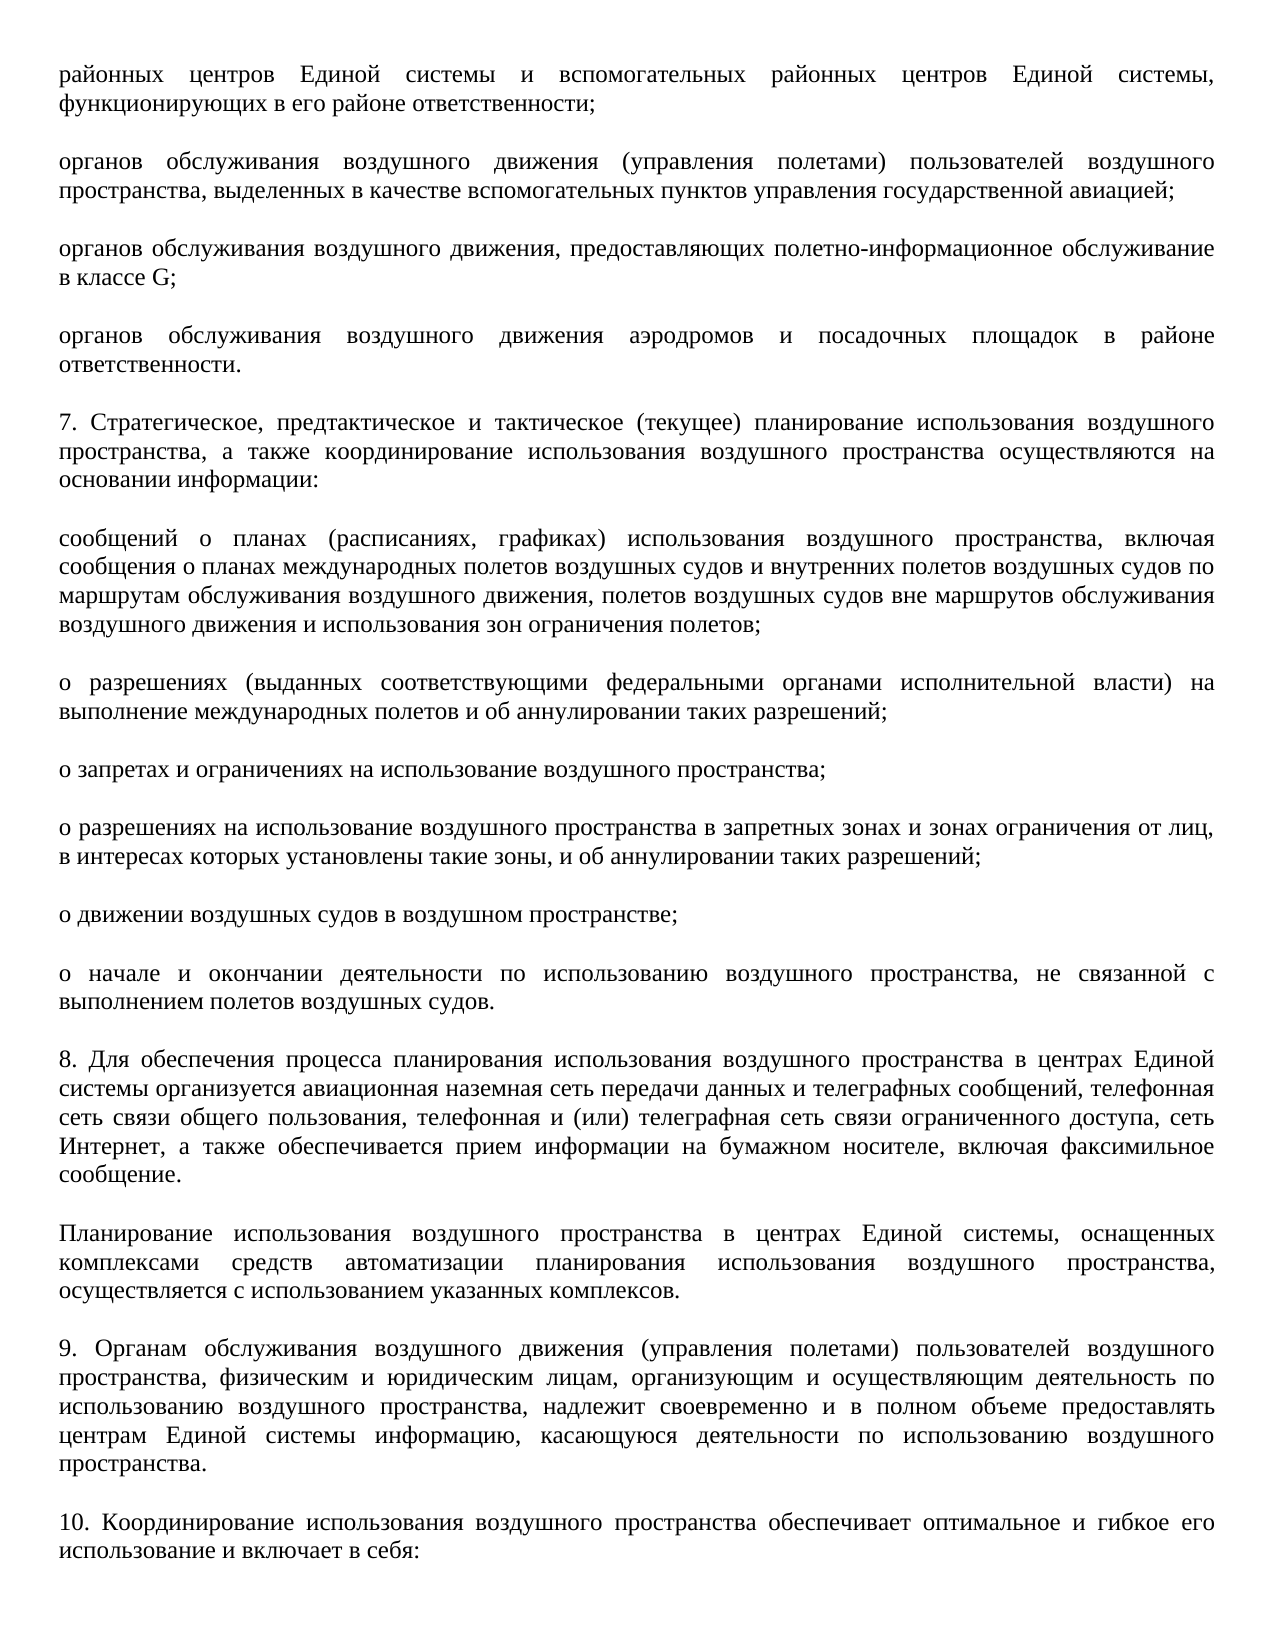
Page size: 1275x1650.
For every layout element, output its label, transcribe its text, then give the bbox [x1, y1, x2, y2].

text органов обслуживания воздушного движения аэродромов и посадочных площадок в районе ответственности. [58, 320, 1216, 377]
text 7. Стратегическое, предтактическое и тактическое (текущее) планирование использования воздушного пространства, а также координирование использования воздушного пространства осуществляются на основании информации: [58, 407, 1216, 493]
text органов обслуживания воздушного движения (управления полетами) пользователей воздушного пространства, выделенных в качестве вспомогательных пунктов управления государственной авиацией; [58, 146, 1216, 203]
text о разрешениях (выданных соответствующими федеральными органами исполнительной власти) на выполнение международных полетов и об аннулировании таких разрешений; [58, 667, 1216, 725]
text 10. Координирование использования воздушного пространства обеспечивает оптимальное и гибкое его использование и включает в себя: [58, 1507, 1216, 1564]
text 8. Для обеспечения процесса планирования использования воздушного пространства в центрах Единой системы организуется авиационная наземная сеть передачи данных и телеграфных сообщений, телефонная сеть связи общего пользования, телефонная и (или) телеграфная сеть связи ограниченного доступа, сеть Интернет, а также обеспечивается прием информации на бумажном носителе, включая факсимильное сообщение. [58, 1044, 1216, 1188]
text органов обслуживания воздушного движения, предоставляющих полетно-информационное обслуживание в классе G; [58, 233, 1216, 291]
text районных центров Единой системы и вспомогательных районных центров Единой системы, функционирующих в его районе ответственности; [58, 59, 1216, 117]
text 9. Органам обслуживания воздушного движения (управления полетами) пользователей воздушного пространства, физическим и юридическим лицам, организующим и осуществляющим деятельность по использованию воздушного пространства, надлежит своевременно и в полном объеме предоставлять центрам Единой системы информацию, касающуюся деятельности по использованию воздушного пространства. [58, 1333, 1216, 1477]
text о начале и окончании деятельности по использованию воздушного пространства, не связанной с выполнением полетов воздушных судов. [58, 958, 1216, 1015]
text о запретах и ограничениях на использование воздушного пространства; [58, 754, 1216, 783]
text сообщений о планах (расписаниях, графиках) использования воздушного пространства, включая сообщения о планах международных полетов воздушных судов и внутренних полетов воздушных судов по маршрутам обслуживания воздушного движения, полетов воздушных судов вне маршрутов обслуживания воздушного движения и использования зон ограничения полетов; [58, 523, 1216, 638]
text о разрешениях на использование воздушного пространства в запретных зонах и зонах ограничения от лиц, в интересах которых установлены такие зоны, и об аннулировании таких разрешений; [58, 812, 1216, 870]
text о движении воздушных судов в воздушном пространстве; [58, 899, 1216, 928]
text Планирование использования воздушного пространства в центрах Единой системы, оснащенных комплексами средств автоматизации планирования использования воздушного пространства, осуществляется с использованием указанных комплексов. [58, 1218, 1216, 1304]
